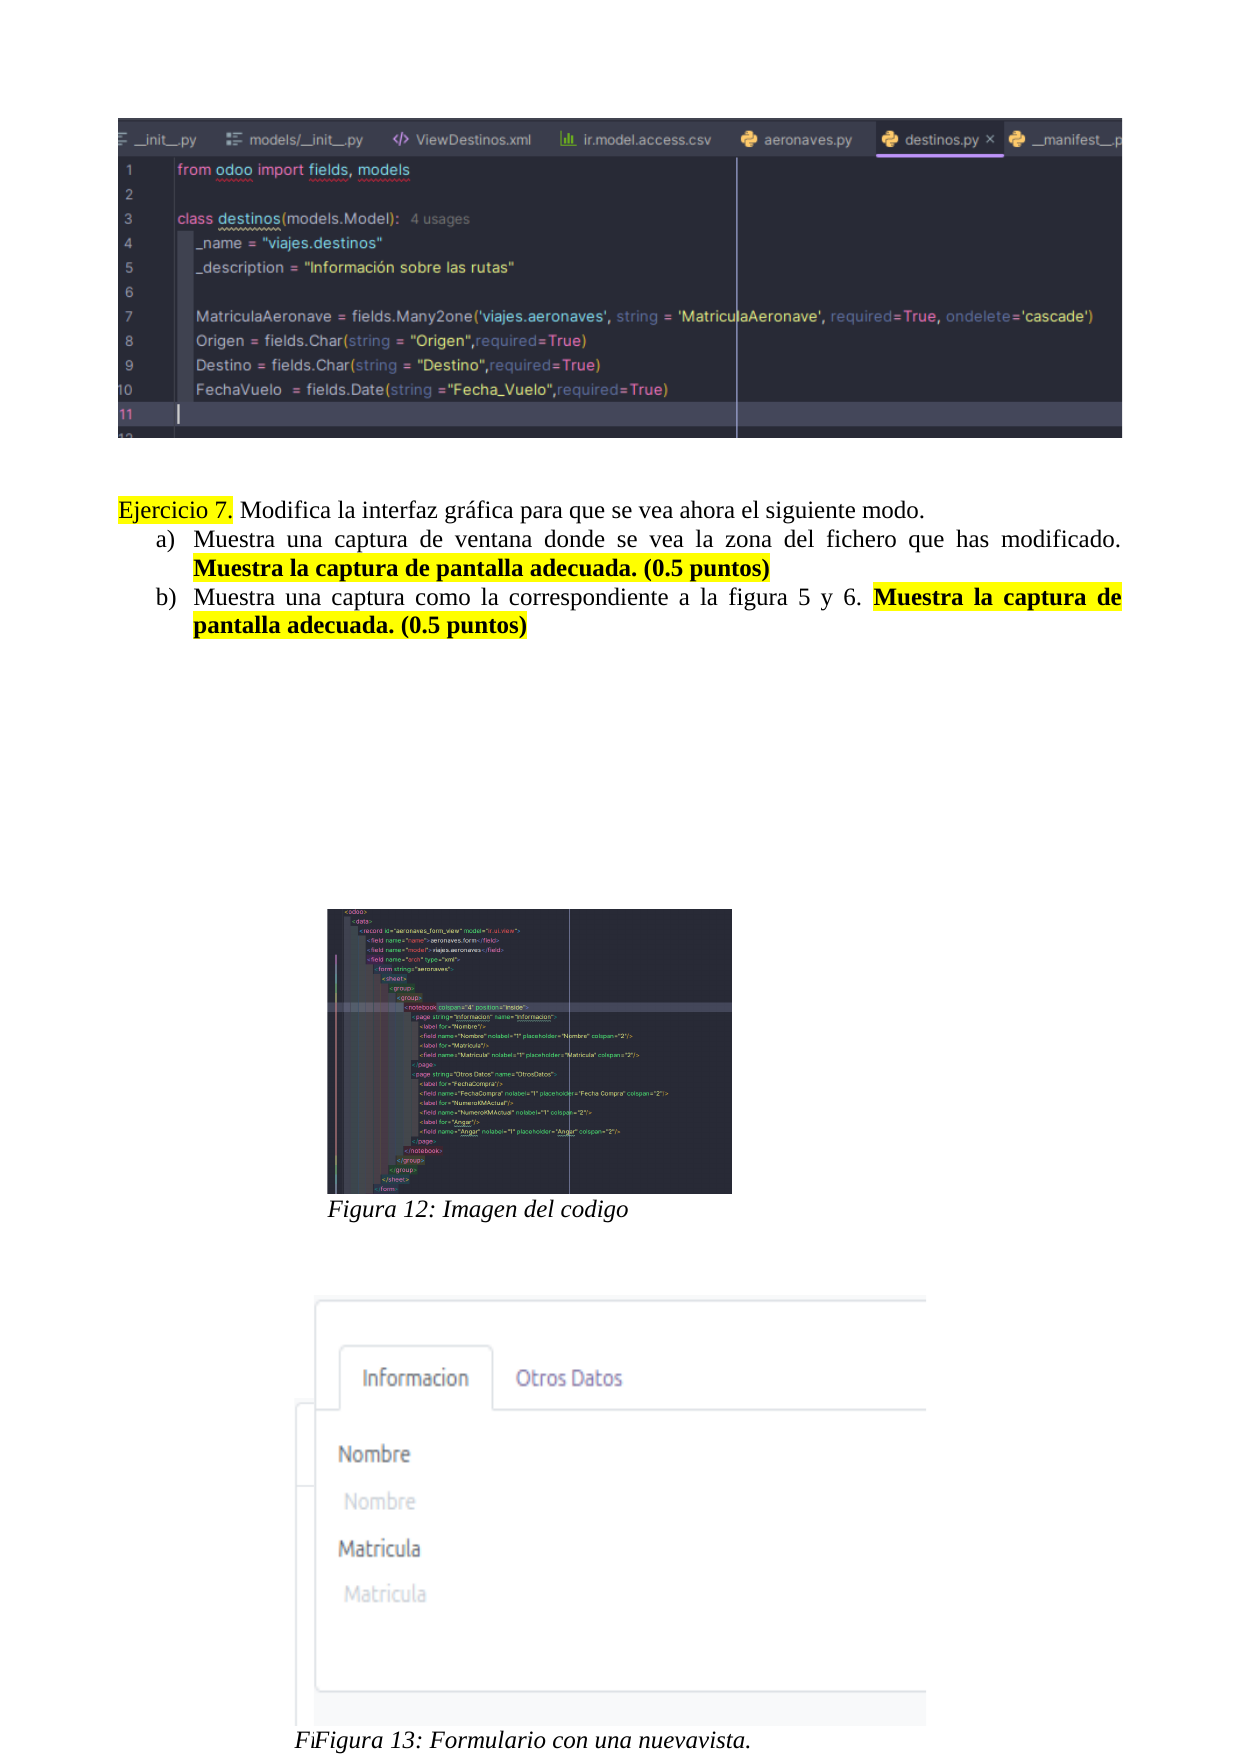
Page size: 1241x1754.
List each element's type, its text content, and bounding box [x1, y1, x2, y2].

list Muestra una captura de ventana donde se vea la zona del fichero que has modificado. Muestra la captura de pantalla adecuada. (0.5 puntos) [156, 524, 1122, 582]
list Muestra una captura como la correspondiente a la figura 5 y 6. Muestra la captura de pantalla adecuada. (0.5 puntos) [156, 582, 1122, 639]
picture [118, 118, 1123, 438]
text Ejercicio 7. Modifica la interfaz gráfica para que se vea ahora el siguiente modo. [118, 496, 1122, 524]
picture [294, 1295, 927, 1726]
picture [327, 909, 732, 1194]
text Figura 13: Formulario con una nuevavista. [314, 1726, 926, 1754]
text Figura 12: Imagen del codigo [327, 1194, 732, 1223]
